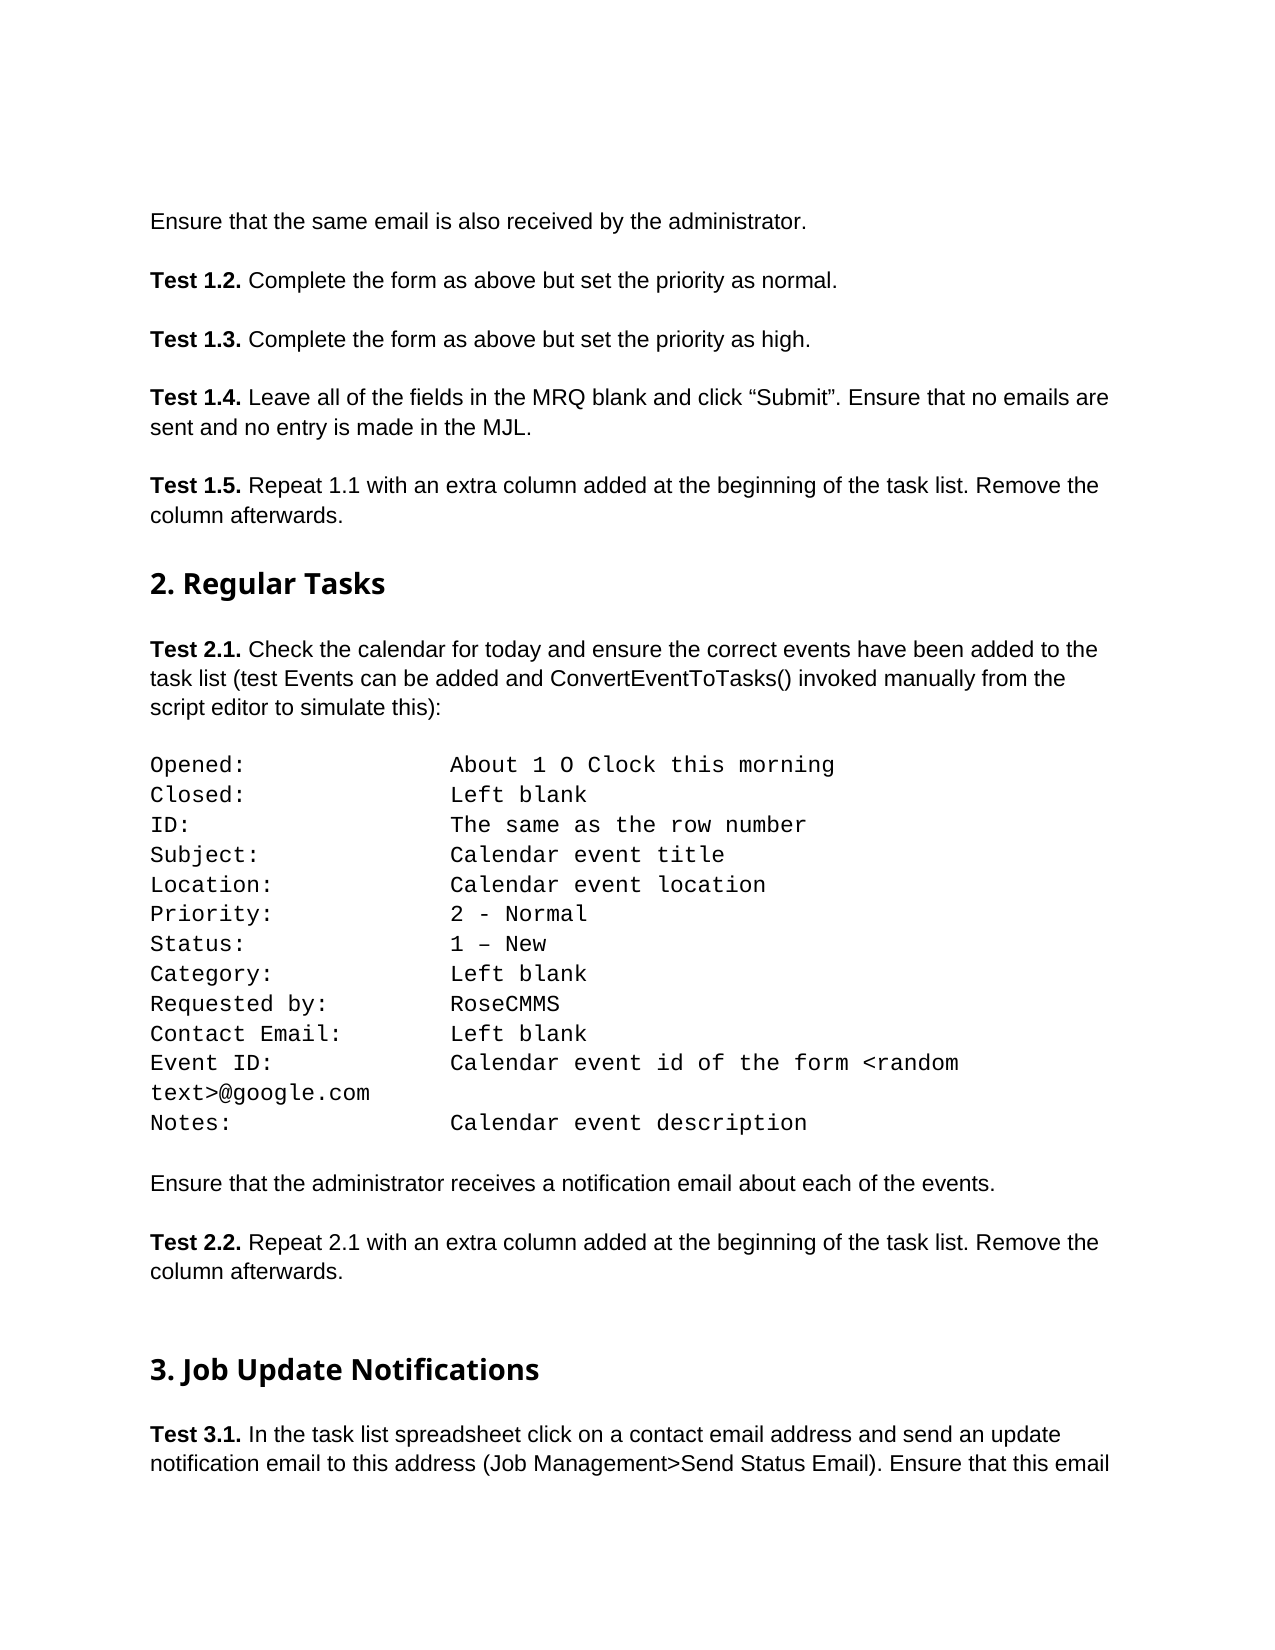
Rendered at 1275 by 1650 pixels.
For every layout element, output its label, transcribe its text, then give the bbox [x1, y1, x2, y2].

text Test 1.5. Repeat 1.1 with an extra column added at the beginning of the task list. Remove the column afterwards. 2. Regular Tasks Test 2.1. Check the calendar for today and ensure the correct events have been added to the task list (test Events can be added and ConvertEventToTasks() invoked manually from the script editor to simulate this): Opened: About 1 O Clock this morning Closed: Left blank ID: The same as the row number Subject: Calendar event title Location: Calendar event location Priority: 2 - Normal Status: 1 – New Category: Left blank Requested by: RoseCMMS Contact Email: Left blank [150, 473, 1125, 1048]
text 3. Job Update Notifications Test 3.1. In the task list spreadsheet click on a contact email address and send an update notification email to this address (Job Management>Send Status Email). Ensure that this email [150, 1288, 1125, 1477]
text Event ID: Calendar event id of the form <random text>@google.com Notes: Calendar event description Ensure that the administrator receives a notification email about each of the events. [150, 1052, 1125, 1225]
text Test 2.2. Repeat 2.1 with an extra column added at the beginning of the task list. Remove the column afterwards. [150, 1229, 1125, 1284]
text Ensure that the same email is also received by the administrator. Test 1.2. Complete the form as above but set the priority as normal. Test 1.3. Complete the form as above but set the priority as high. Test 1.4. Leave all of the fields in the MRQ blank and click “Submit”. Ensure that no emails are sent and no entry is made in the MJL. [150, 150, 1125, 440]
